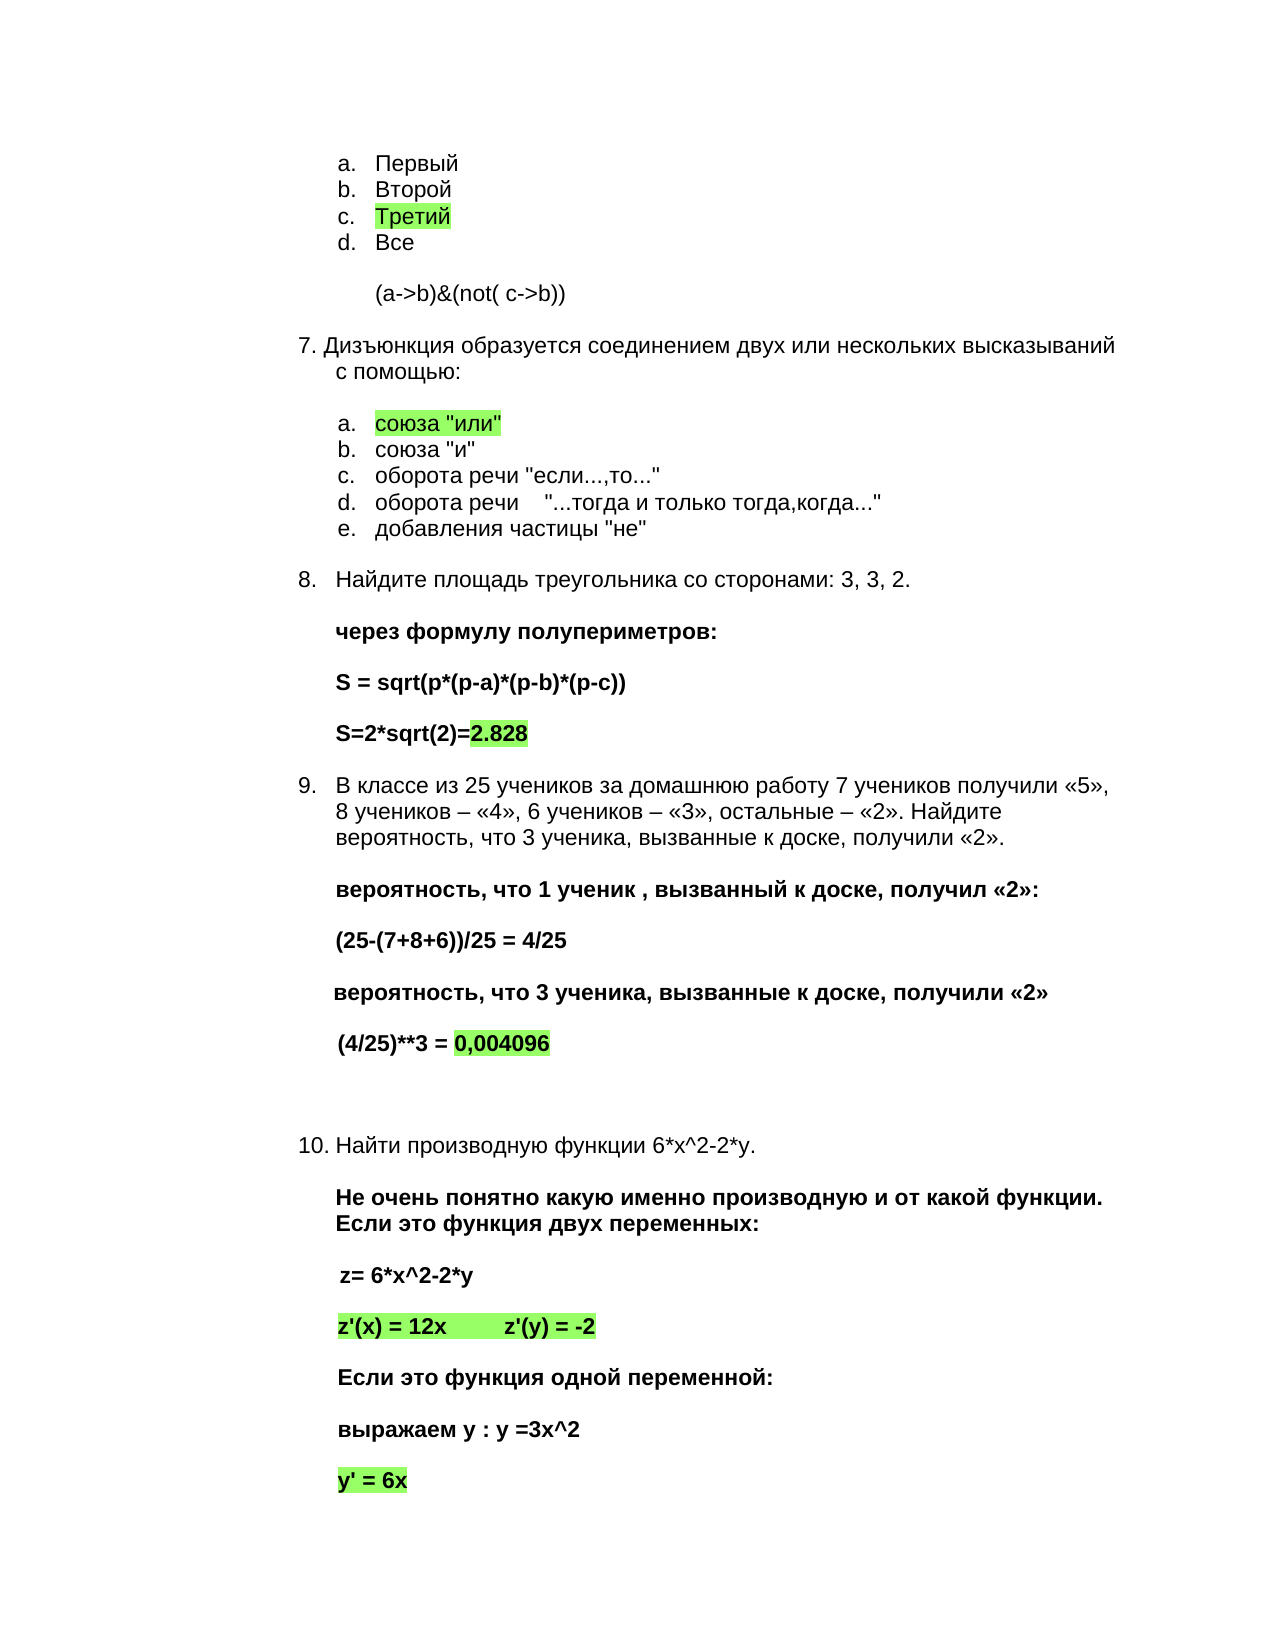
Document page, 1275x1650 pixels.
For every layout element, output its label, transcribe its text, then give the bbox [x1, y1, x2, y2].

list оборота речи "...тогда и только тогда,когда..." [337, 488, 1125, 515]
list союза "и" [337, 436, 1125, 462]
list y' = 6x [300, 1467, 1125, 1493]
list Найти производную функции 6*x^2-2*y. [298, 1132, 1125, 1159]
list S = sqrt(p*(p-a)*(p-b)*(p-c)) [298, 669, 1125, 695]
list через формулу полупериметров: [298, 618, 1125, 644]
list (25-(7+8+6))/25 = 4/25 [298, 927, 1125, 953]
list оборота речи "если...,то..." [337, 462, 1125, 488]
list В классе из 25 учеников за домашнюю работу 7 учеников получили «5», 8 учеников – «4», 6 учеников – «3», остальные – «2». Найдите вероятность, что 3 ученика, вызванные к доске, получили «2». [298, 772, 1125, 851]
list Все [337, 229, 1125, 255]
list z'(x) = 12x z'(y) = -2 [300, 1313, 1125, 1339]
list Третий [337, 203, 1125, 229]
list выражаем y : y =3x^2 [300, 1416, 1125, 1442]
text 7. Дизъюнкция образуется соединением двух или нескольких высказываний с помощью: [298, 332, 1125, 384]
list Первый [337, 150, 1125, 176]
list Второй [337, 176, 1125, 203]
list (a->b)&(not( c->b)) [337, 280, 1125, 307]
list Если это функция одной переменной: [300, 1364, 1125, 1391]
list z= 6*x^2-2*y [187, 1262, 1125, 1288]
list вероятность, что 1 ученик , вызванный к доске, получил «2»: [298, 876, 1125, 902]
list вероятность, что 3 ученика, вызванные к доске, получили «2» [187, 978, 1125, 1005]
list (4/25)**3 = 0,004096 [300, 1030, 1125, 1056]
list Найдите площадь треугольника со сторонами: 3, 3, 2. [298, 566, 1125, 593]
list S=2*sqrt(2)=2.828 [298, 720, 1125, 747]
list Не очень понятно какую именно производную и от какой функции. Если это функция двух переменных: [298, 1184, 1125, 1237]
list добавления частицы "не" [337, 515, 1125, 541]
list союза "или" [337, 409, 1125, 436]
